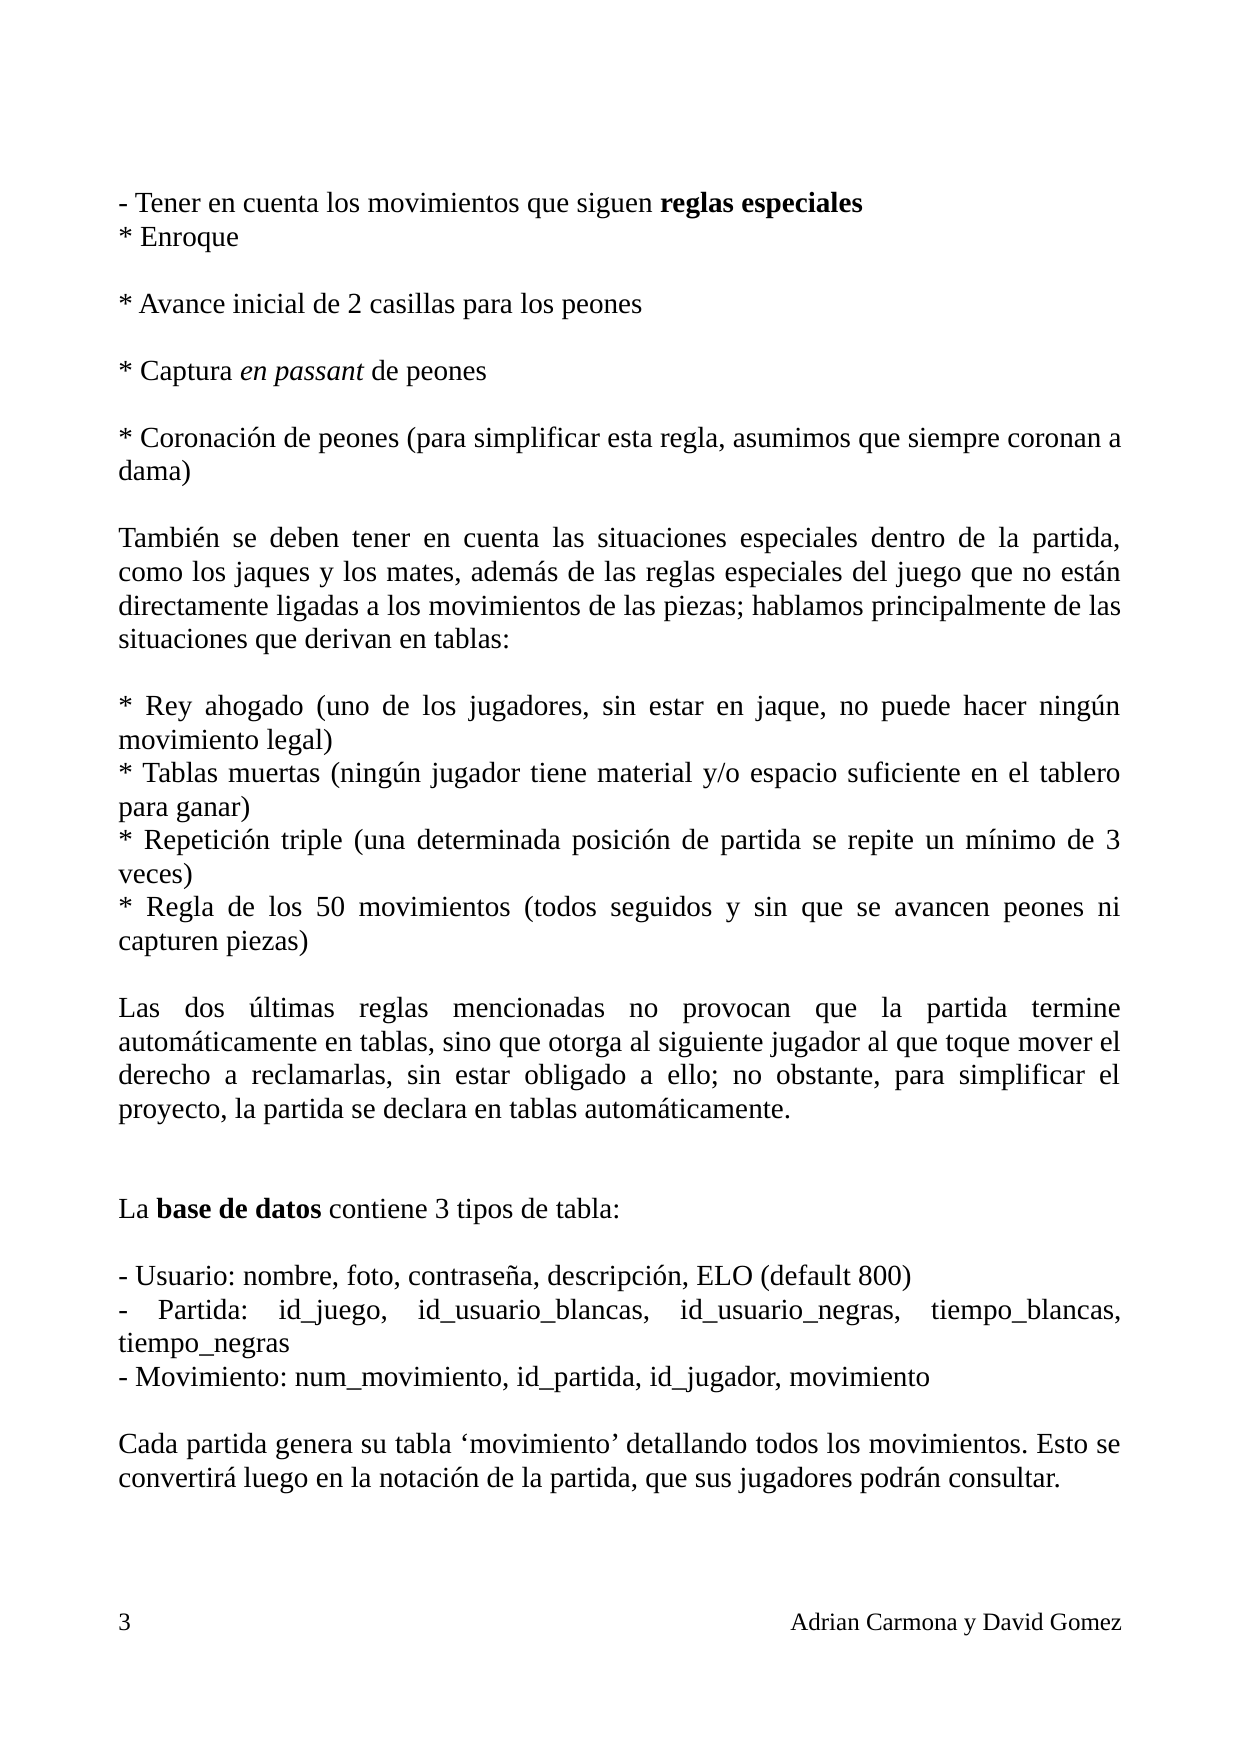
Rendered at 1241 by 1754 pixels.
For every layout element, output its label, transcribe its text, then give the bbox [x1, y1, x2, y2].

text * Coronación de peones (para simplificar esta regla, asumimos que siempre coronan a dama) [118, 420, 1122, 487]
text - Usuario: nombre, foto, contraseña, descripción, ELO (default 800) [118, 1258, 1122, 1292]
text - Partida: id_juego, id_usuario_blancas, id_usuario_negras, tiempo_blancas, tiempo_negras [118, 1292, 1122, 1359]
text También se deben tener en cuenta las situaciones especiales dentro de la partida, como los jaques y los mates, además de las reglas especiales del juego que no están directamente ligadas a los movimientos de las piezas; hablamos principalmente de las situaciones que derivan en tablas: [118, 521, 1122, 655]
text Cada partida genera su tabla ‘movimiento’ detallando todos los movimientos. Esto se convertirá luego en la notación de la partida, que sus jugadores podrán consultar. [118, 1426, 1122, 1493]
text * Rey ahogado (uno de los jugadores, sin estar en jaque, no puede hacer ningún movimiento legal) [118, 688, 1122, 755]
text * Regla de los 50 movimientos (todos seguidos y sin que se avancen peones ni capturen piezas) [118, 889, 1122, 957]
text * Repetición triple (una determinada posición de partida se repite un mínimo de 3 veces) [118, 822, 1122, 889]
text * Avance inicial de 2 casillas para los peones [118, 286, 1122, 319]
text La base de datos contiene 3 tipos de tabla: [118, 1191, 1122, 1225]
text * Enroque [118, 219, 1122, 252]
text * Tablas muertas (ningún jugador tiene material y/o espacio suficiente en el tablero para ganar) [118, 755, 1122, 822]
text - Tener en cuenta los movimientos que siguen reglas especiales [118, 185, 1122, 219]
text * Captura en passant de peones [118, 353, 1122, 386]
text - Movimiento: num_movimiento, id_partida, id_jugador, movimiento [118, 1359, 1122, 1393]
text Las dos últimas reglas mencionadas no provocan que la partida termine automáticamente en tablas, sino que otorga al siguiente jugador al que toque mover el derecho a reclamarlas, sin estar obligado a ello; no obstante, para simplificar el proyecto, la partida se declara en tablas automáticamente. [118, 990, 1122, 1124]
